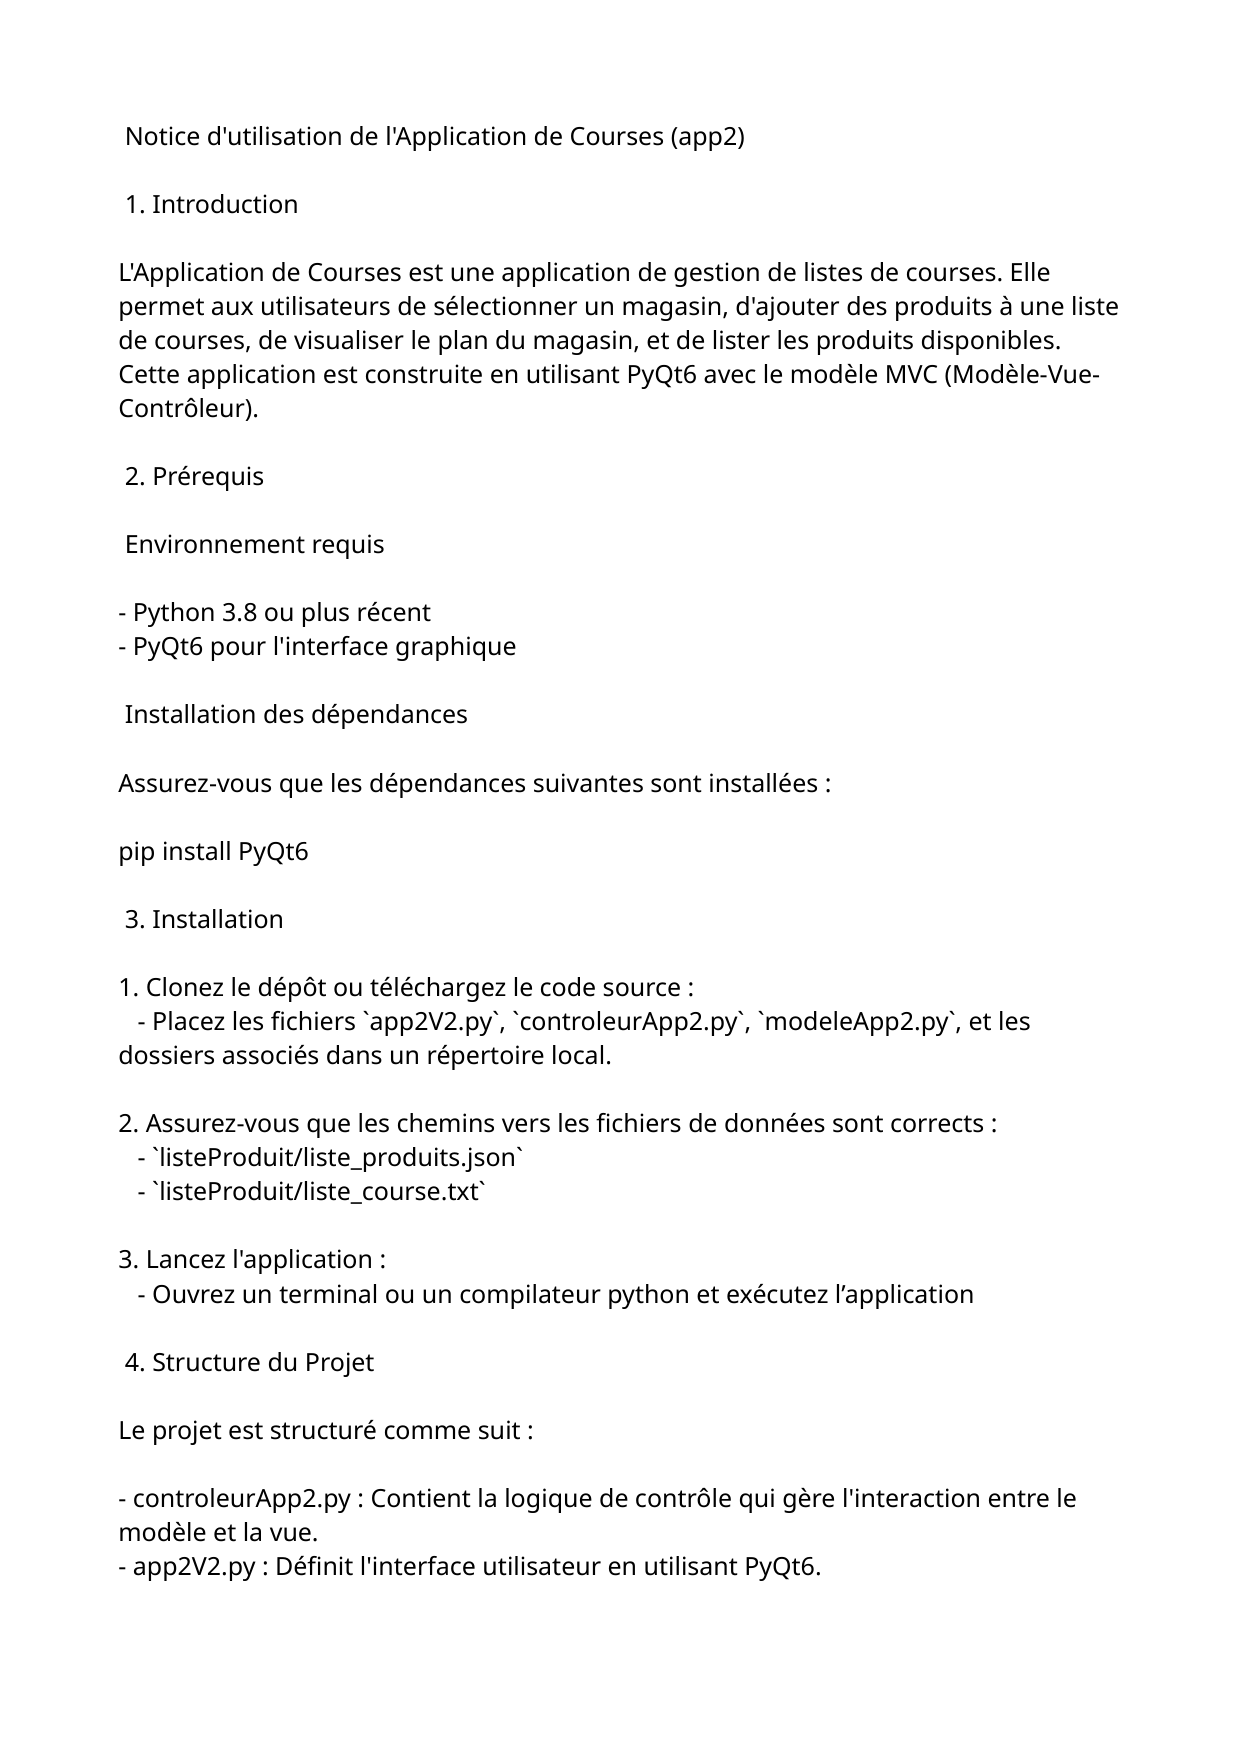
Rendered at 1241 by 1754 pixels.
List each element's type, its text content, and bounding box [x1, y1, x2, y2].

text L'Application de Courses est une application de gestion de listes de courses. Elle permet aux utilisateurs de sélectionner un magasin, d'ajouter des produits à une liste de courses, de visualiser le plan du magasin, et de lister les produits disponibles. Cette application est construite en utilisant PyQt6 avec le modèle MVC (Modèle-Vue-Contrôleur). [118, 254, 1122, 425]
text Le projet est structuré comme suit : [118, 1412, 1122, 1447]
text - Python 3.8 ou plus récent [118, 595, 1122, 629]
text 1. Introduction [118, 186, 1122, 220]
text Installation des dépendances [118, 697, 1122, 731]
text 1. Clonez le dépôt ou téléchargez le code source : [118, 970, 1122, 1004]
text 3. Lancez l'application : [118, 1242, 1122, 1276]
text Environnement requis [118, 527, 1122, 561]
text - app2V2.py : Définit l'interface utilisateur en utilisant PyQt6. [118, 1549, 1122, 1583]
text 2. Assurez-vous que les chemins vers les fichiers de données sont corrects : [118, 1106, 1122, 1140]
text Assurez-vous que les dépendances suivantes sont installées : [118, 765, 1122, 799]
text Notice d'utilisation de l'Application de Courses (app2) [118, 118, 1122, 152]
text 4. Structure du Projet [118, 1344, 1122, 1378]
text - `listeProduit/liste_produits.json` [118, 1140, 1122, 1174]
text 2. Prérequis [118, 459, 1122, 493]
text 3. Installation [118, 902, 1122, 936]
text - PyQt6 pour l'interface graphique [118, 629, 1122, 663]
text - Placez les fichiers `app2V2.py`, `controleurApp2.py`, `modeleApp2.py`, et les dossiers associés dans un répertoire local. [118, 1004, 1122, 1072]
text - `listeProduit/liste_course.txt` [118, 1174, 1122, 1208]
text - Ouvrez un terminal ou un compilateur python et exécutez l’application [118, 1276, 1122, 1310]
text - controleurApp2.py : Contient la logique de contrôle qui gère l'interaction entre le modèle et la vue. [118, 1481, 1122, 1549]
text pip install PyQt6 [118, 833, 1122, 867]
